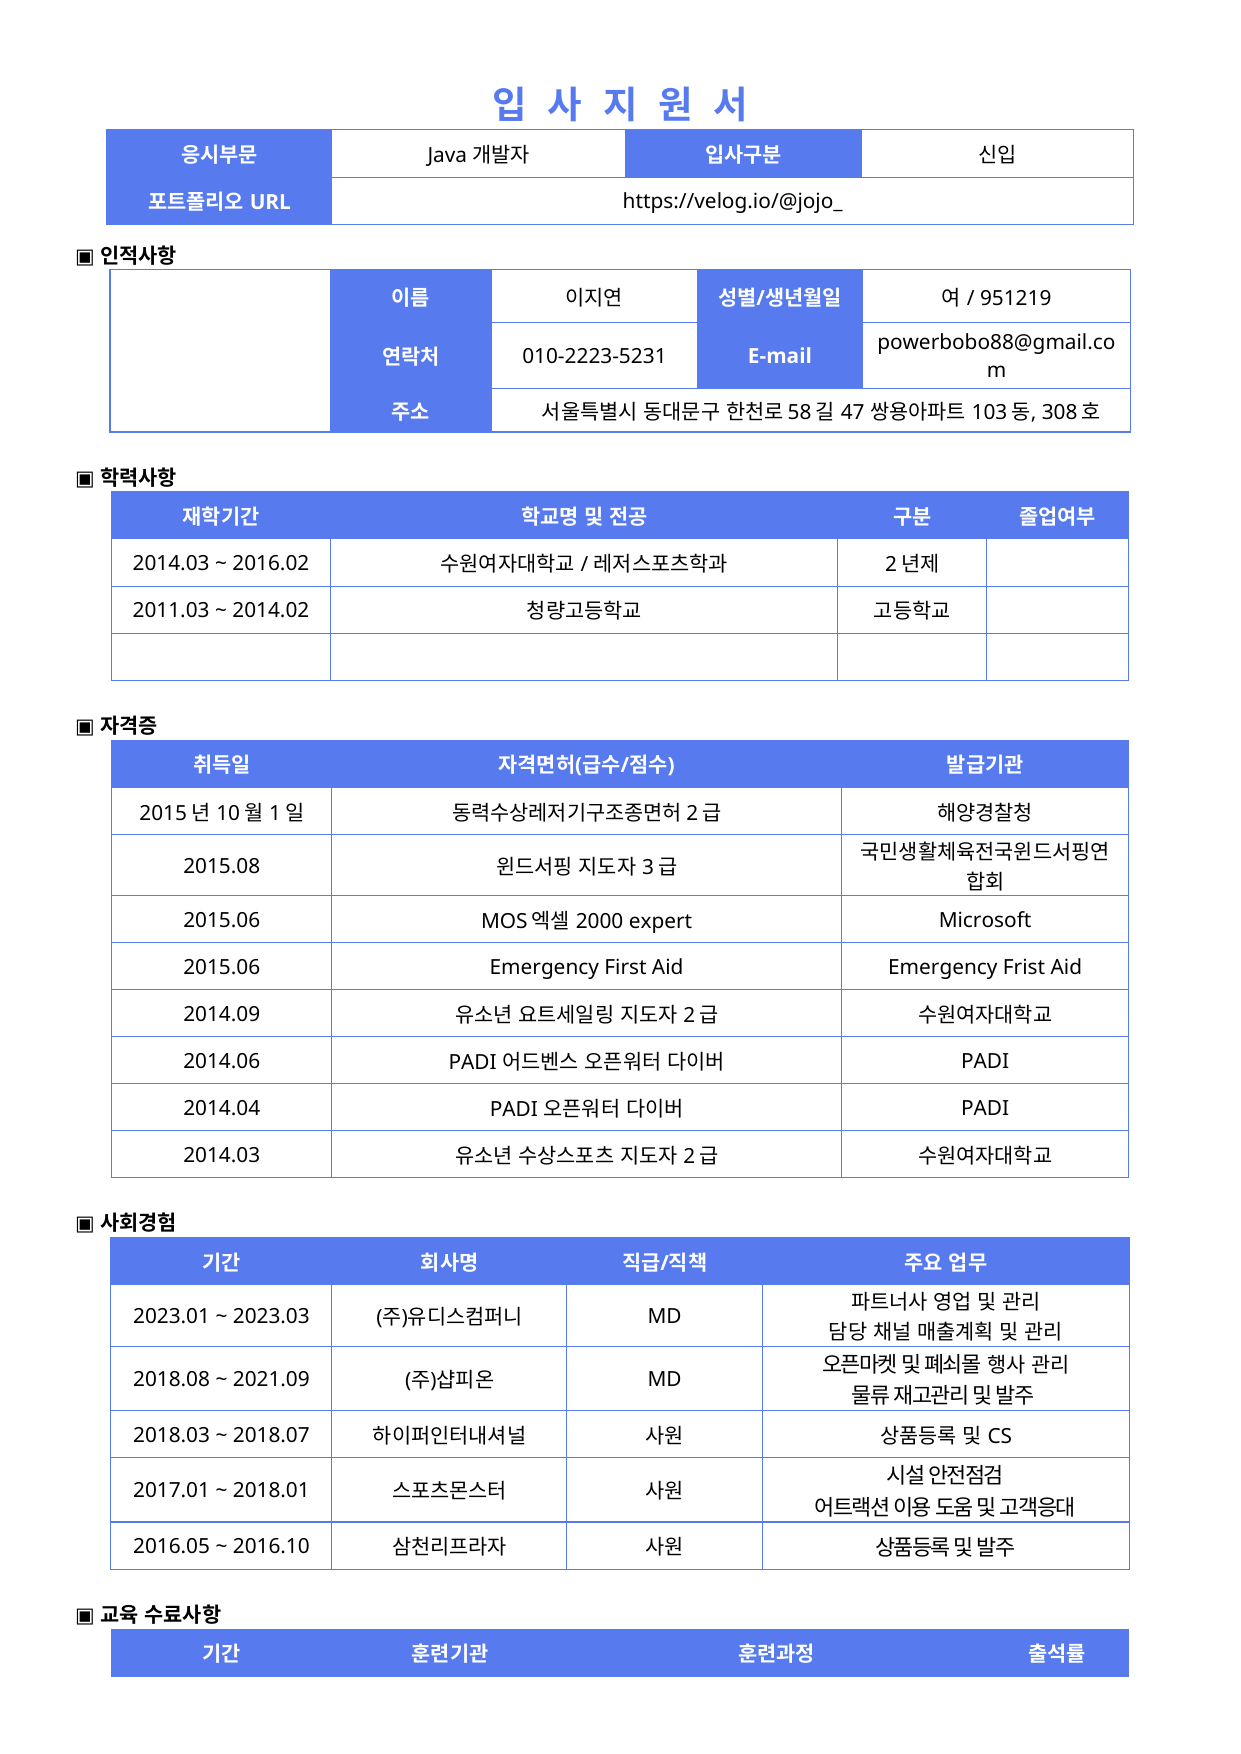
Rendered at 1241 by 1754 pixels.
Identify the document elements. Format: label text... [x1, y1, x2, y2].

table_header 출석률 [985, 1630, 1128, 1676]
table_cell Emergency First Aid [332, 943, 841, 989]
table_cell 시설 안전점검 어트랙션 이용 도움 및 고객응대 [763, 1458, 1129, 1521]
table_cell 2015.06 [112, 943, 331, 989]
table_cell 2015.06 [112, 896, 331, 942]
table_cell 2014.06 [112, 1037, 331, 1083]
table_cell 상품등록 및 발주 [763, 1523, 1129, 1569]
table_cell [987, 539, 1128, 586]
table_cell 2017.01 ~ 2018.01 [111, 1458, 331, 1521]
table_cell 2016.05 ~ 2016.10 [111, 1523, 331, 1569]
table_cell 2011.03 ~ 2014.02 [112, 587, 330, 633]
table_cell 고등학교 [838, 587, 986, 633]
table_header 직급/직책 [567, 1238, 762, 1284]
table_header 입사구분 [626, 130, 861, 177]
table_header 여 / 951219 [863, 270, 1130, 322]
text ▣ 학력사항 [75, 461, 1165, 491]
table_header [111, 270, 330, 431]
table_cell [838, 634, 986, 680]
table_cell 2014.09 [112, 990, 331, 1036]
table_cell 하이퍼인터내셔널 [332, 1411, 566, 1457]
table_cell 해양경찰청 [842, 788, 1128, 834]
table_header 기간 [111, 1238, 331, 1284]
table_cell 유소년 수상스포츠 지도자 2급 [332, 1131, 841, 1177]
table_header 훈련과정 [568, 1630, 984, 1676]
table_cell 오픈마켓 및 폐쇠몰 행사 관리 물류 재고관리 및 발주 [763, 1347, 1129, 1410]
table_cell PADI 어드벤스 오픈워터 다이버 [332, 1037, 841, 1083]
table_header 졸업여부 [987, 492, 1128, 538]
table_cell 상품등록 및 CS [763, 1411, 1129, 1457]
table_cell [112, 634, 330, 680]
table_cell 2014.04 [112, 1084, 331, 1130]
table_header 자격면허(급수/점수) [332, 741, 841, 787]
table_cell 2년제 [838, 539, 986, 586]
table_cell 사원 [567, 1411, 762, 1457]
table_cell 윈드서핑 지도자 3급 [332, 835, 841, 895]
table_header 주요 업무 [763, 1238, 1129, 1284]
table_cell 포트폴리오 URL [107, 178, 331, 224]
table_cell 2015년 10월 1일 [112, 788, 331, 834]
table_header 회사명 [332, 1238, 566, 1284]
table_cell [331, 634, 837, 680]
text ▣ 자격증 [75, 709, 1165, 740]
table_cell Emergency Frist Aid [842, 943, 1128, 989]
table_cell MD [567, 1347, 762, 1410]
table_cell 2014.03 ~ 2016.02 [112, 539, 330, 586]
table_cell 파트너사 영업 및 관리 담당 채널 매출계획 및 관리 [763, 1285, 1129, 1346]
table_cell Microsoft [842, 896, 1128, 942]
table_cell 2014.03 [112, 1131, 331, 1177]
table_cell PADI [842, 1037, 1128, 1083]
table_cell (주)샵피온 [332, 1347, 566, 1410]
table_cell 사원 [567, 1523, 762, 1569]
table_cell https://velog.io/@jojo_ [332, 178, 1133, 224]
table_header 훈련기관 [332, 1630, 567, 1676]
table_cell 삼천리프라자 [332, 1523, 566, 1569]
table_cell 서울특별시 동대문구 한천로58길 47 쌍용아파트 103동, 308호 [492, 389, 1130, 431]
table_header 취득일 [112, 741, 331, 787]
table_cell [987, 587, 1128, 633]
table_cell 국민생활체육전국윈드서핑연합회 [842, 835, 1128, 895]
text ▣ 교육 수료사항 [75, 1570, 1165, 1628]
table_cell 사원 [567, 1458, 762, 1521]
table_header 구분 [838, 492, 986, 538]
table_cell MD [567, 1285, 762, 1346]
table_cell 수원여자대학교 / 레저스포츠학과 [331, 539, 837, 586]
text ▣ 인적사항 [75, 239, 1165, 269]
table_header 응시부문 [107, 130, 331, 177]
table_cell 2015.08 [112, 835, 331, 895]
table_header 신입 [862, 130, 1133, 177]
table_cell PADI [842, 1084, 1128, 1130]
table_cell [987, 634, 1128, 680]
table_cell 010-2223-5231 [492, 323, 697, 388]
table_header 학교명 및 전공 [331, 492, 837, 538]
table_cell 2023.01 ~ 2023.03 [111, 1285, 331, 1346]
table_cell 수원여자대학교 [842, 990, 1128, 1036]
table_header 발급기관 [842, 741, 1128, 787]
table_cell 2018.08 ~ 2021.09 [111, 1347, 331, 1410]
table_cell 수원여자대학교 [842, 1131, 1128, 1177]
table_cell 연락처 [331, 323, 491, 388]
text ▣ 사회경험 [75, 1207, 1165, 1237]
table_cell 동력수상레저기구조종면허2급 [332, 788, 841, 834]
table_cell 청량고등학교 [331, 587, 837, 633]
table_header 성별/생년월일 [698, 270, 862, 322]
table_cell 유소년 요트세일링 지도자 2급 [332, 990, 841, 1036]
table_cell (주)유디스컴퍼니 [332, 1285, 566, 1346]
table_cell E-mail [698, 323, 862, 388]
table_header Java 개발자 [332, 130, 625, 177]
table_cell 2018.03 ~ 2018.07 [111, 1411, 331, 1457]
table_cell 주소 [331, 389, 491, 431]
table_cell powerbobo88@gmail.com [863, 323, 1130, 388]
table_header 재학기간 [112, 492, 330, 538]
table_cell PADI 오픈워터 다이버 [332, 1084, 841, 1130]
table_header 기간 [112, 1630, 331, 1676]
table_header 이름 [331, 270, 491, 322]
table_cell MOS엑셀 2000 expert [332, 896, 841, 942]
text 입 사 지 원 서 [75, 75, 1165, 129]
table_cell 스포츠몬스터 [332, 1458, 566, 1521]
table_header 이지연 [492, 270, 697, 322]
